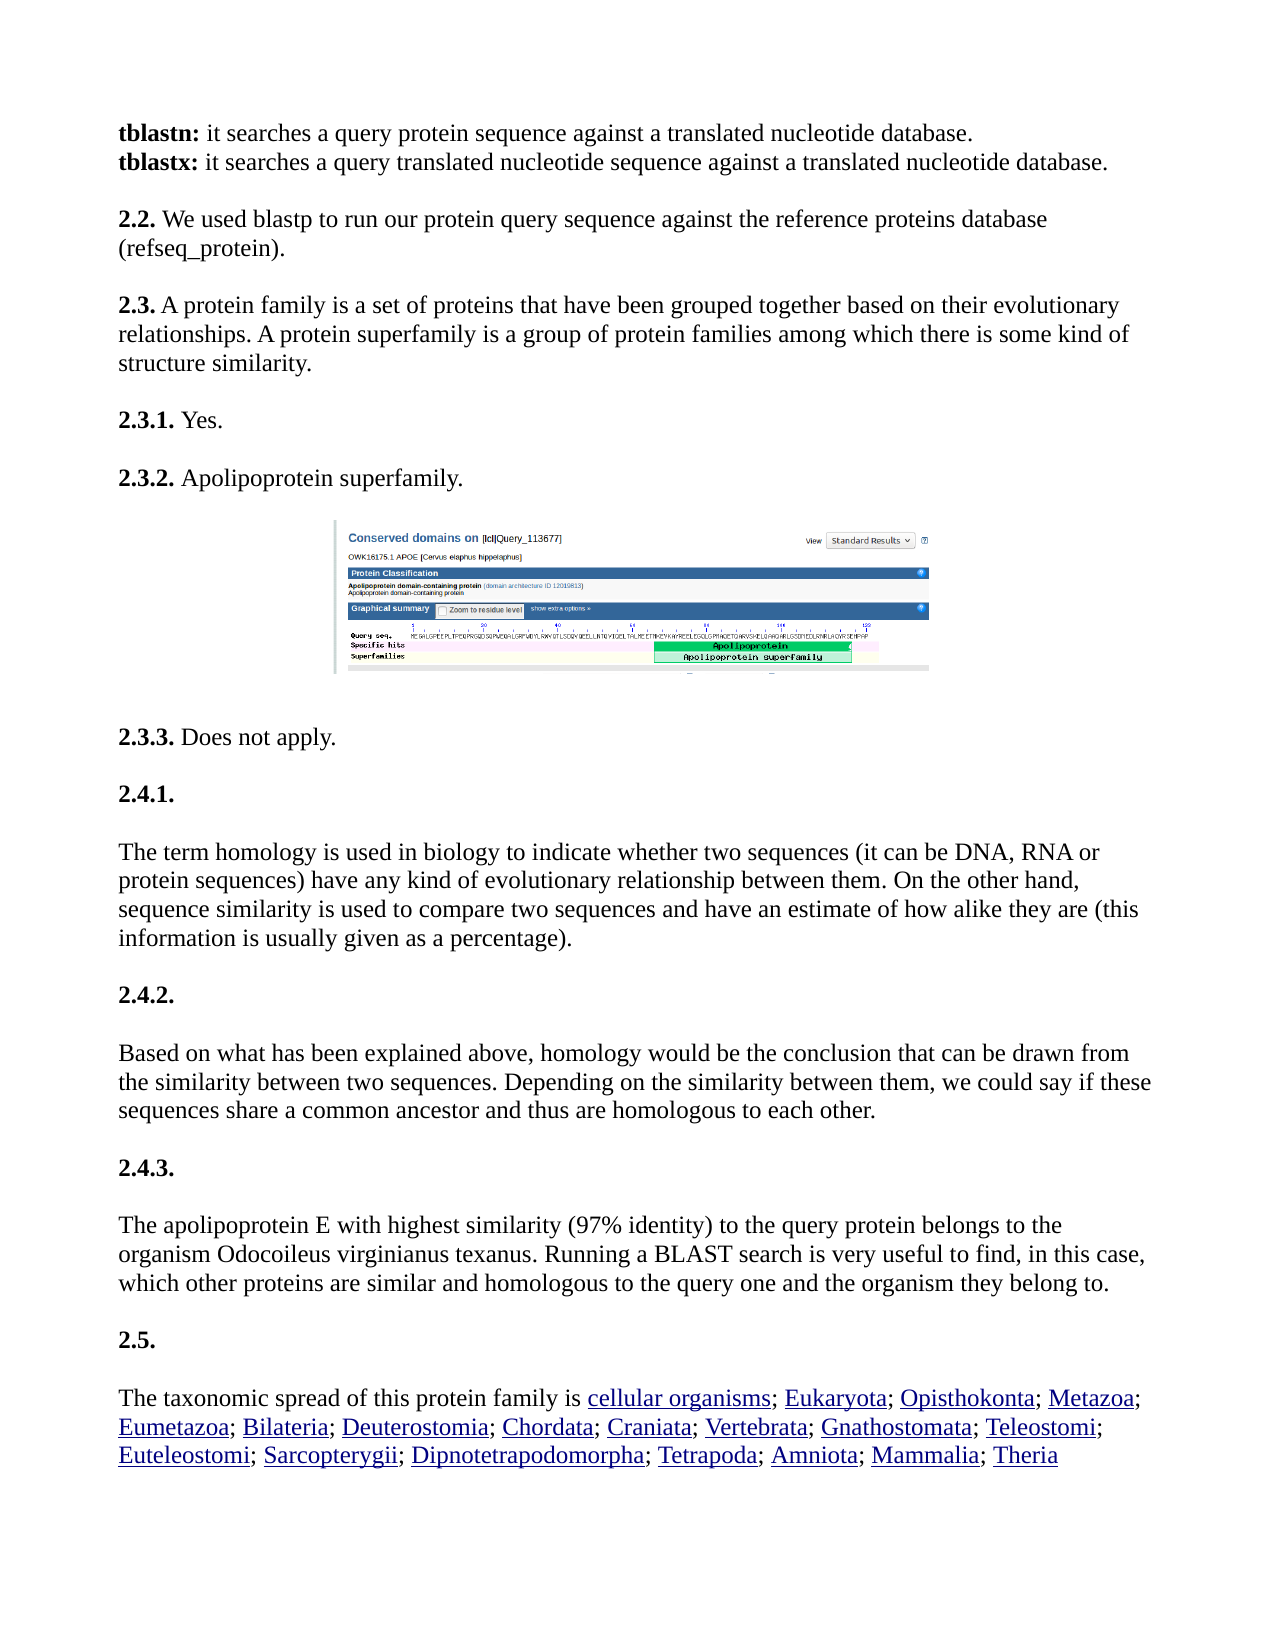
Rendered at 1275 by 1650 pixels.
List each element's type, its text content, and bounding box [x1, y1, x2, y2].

text 2.4.1. [118, 779, 1157, 808]
text 2.3.1. Yes. [118, 406, 1157, 434]
text tblastn: it searches a query protein sequence against a translated nucleotide database. [118, 118, 1157, 147]
text tblastx: it searches a query translated nucleotide sequence against a translated nucleotide database. [118, 147, 1157, 176]
text 2.3.2. Apolipoprotein superfamily. [118, 463, 1157, 492]
text 2.3.3. Does not apply. [118, 722, 1157, 751]
text Based on what has been explained above, homology would be the conclusion that can be drawn from the similarity between two sequences. Depending on the similarity between them, we could say if these sequences share a common ancestor and thus are homologous to each other. [118, 1038, 1157, 1124]
picture [333, 520, 942, 593]
text The term homology is used in biology to indicate whether two sequences (it can be DNA, RNA or protein sequences) have any kind of evolutionary relationship between them. On the other hand, sequence similarity is used to compare two sequences and have an estimate of how alike they are (this information is usually given as a percentage). [118, 837, 1157, 952]
text The apolipoprotein E with highest similarity (97% identity) to the query protein belongs to the organism Odocoileus virginianus texanus. Running a BLAST search is very useful to find, in this case, which other proteins are similar and homologous to the query one and the organism they belong to. [118, 1211, 1157, 1297]
text 2.4.3. [118, 1153, 1157, 1182]
text 2.4.2. [118, 981, 1157, 1009]
text 2.2. We used blastp to run our protein query sequence against the reference proteins database (refseq_protein). [118, 204, 1157, 262]
text 2.5. [118, 1326, 1157, 1354]
text The taxonomic spread of this protein family is cellular organisms; Eukaryota; Opisthokonta; Metazoa; Eumetazoa; Bilateria; Deuterostomia; Chordata; Craniata; Vertebrata; Gnathostomata; Teleostomi; Euteleostomi; Sarcopterygii; Dipnotetrapodomorpha; Tetrapoda; Amniota; Mammalia; Theria [118, 1383, 1157, 1469]
text 2.3. A protein family is a set of proteins that have been grouped together based on their evolutionary relationships. A protein superfamily is a group of protein families among which there is some kind of structure similarity. [118, 291, 1157, 377]
